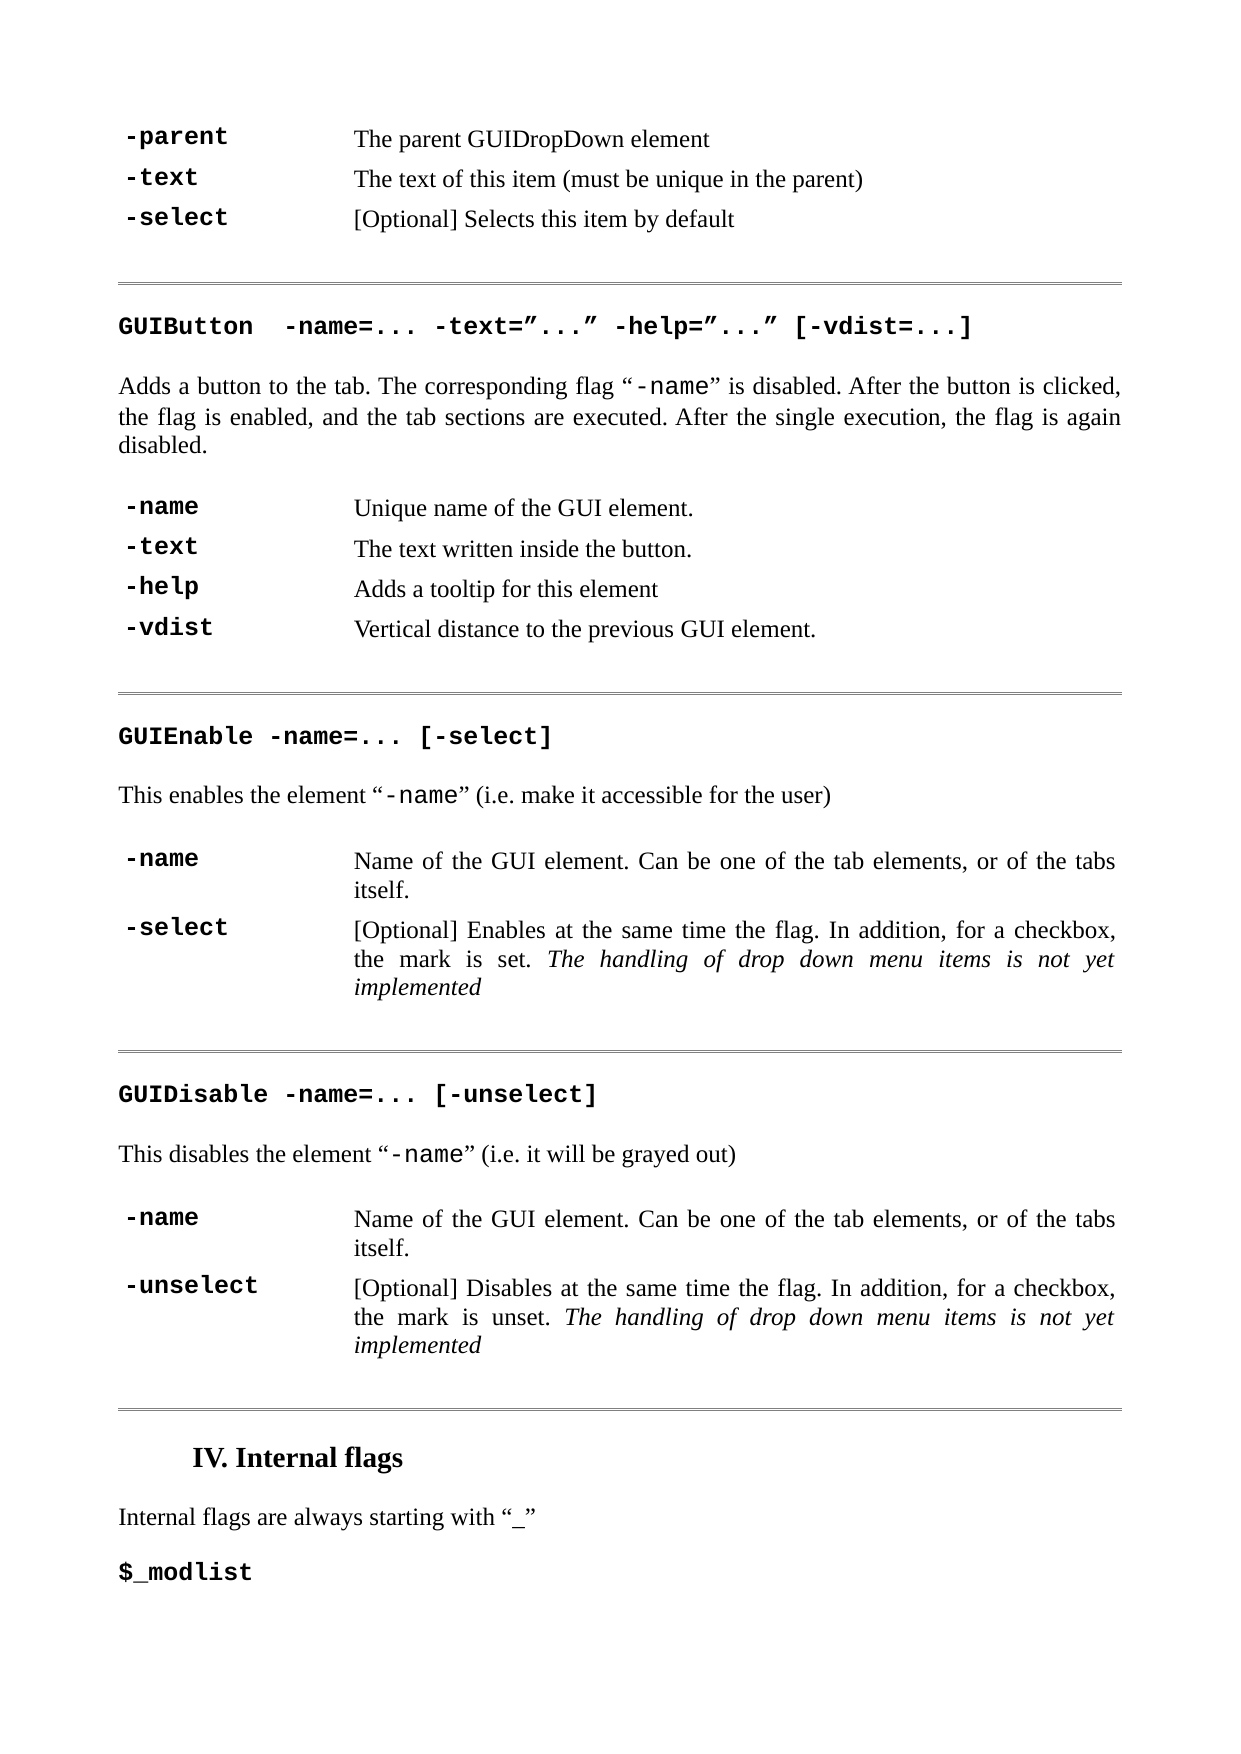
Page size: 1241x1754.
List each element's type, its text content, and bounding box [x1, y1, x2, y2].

table_header -name [118, 488, 348, 528]
table_cell -help [118, 568, 348, 608]
text GUIEnable -name=... [-select] [118, 723, 1122, 752]
table_header Unique name of the GUI element. [348, 488, 1123, 528]
text $_modlist [118, 1560, 1122, 1588]
table_cell -parent [118, 118, 348, 158]
table_cell [Optional] Selects this item by default [348, 199, 1123, 239]
table_cell -text [118, 158, 348, 198]
table_cell -select [118, 199, 348, 239]
text This disables the element “-name” (i.e. it will be grayed out) [118, 1139, 1122, 1170]
table_cell [Optional] Disables at the same time the flag. In addition, for a checkbox, the mark is unset. The handling of drop down menu items is not yet implemented [348, 1268, 1123, 1365]
table_cell -unselect [118, 1268, 348, 1365]
table_cell The text of this item (must be unique in the parent) [348, 158, 1123, 198]
table_cell -text [118, 528, 348, 568]
table_cell -vdist [118, 609, 348, 649]
table_cell Adds a tooltip for this element [348, 568, 1123, 608]
table_header Name of the GUI element. Can be one of the tab elements, or of the tabs itself. [348, 840, 1123, 909]
table_cell -select [118, 909, 348, 1007]
table_cell The parent GUIDropDown element [348, 118, 1123, 158]
text Internal flags are always starting with “_” [118, 1502, 1122, 1531]
table_cell Vertical distance to the previous GUI element. [348, 609, 1123, 649]
table_header -name [118, 840, 348, 909]
text GUIButton -name=... -text=”...” -help=”...” [-vdist=...] [118, 314, 1122, 342]
table_header Name of the GUI element. Can be one of the tab elements, or of the tabs itself. [348, 1199, 1123, 1267]
table_header -name [118, 1199, 348, 1267]
text IV. Internal flags [192, 1440, 1122, 1473]
text Adds a button to the tab. The corresponding flag “-name” is disabled. After the button is clicked, the flag is enabled, and the tab sections are executed. After the single execution, the flag is again disabled. [118, 371, 1122, 459]
text GUIDisable -name=... [-unselect] [118, 1082, 1122, 1110]
table_cell The text written inside the button. [348, 528, 1123, 568]
table_cell [Optional] Enables at the same time the flag. In addition, for a checkbox, the mark is set. The handling of drop down menu items is not yet implemented [348, 909, 1123, 1007]
text This enables the element “-name” (i.e. make it accessible for the user) [118, 781, 1122, 811]
